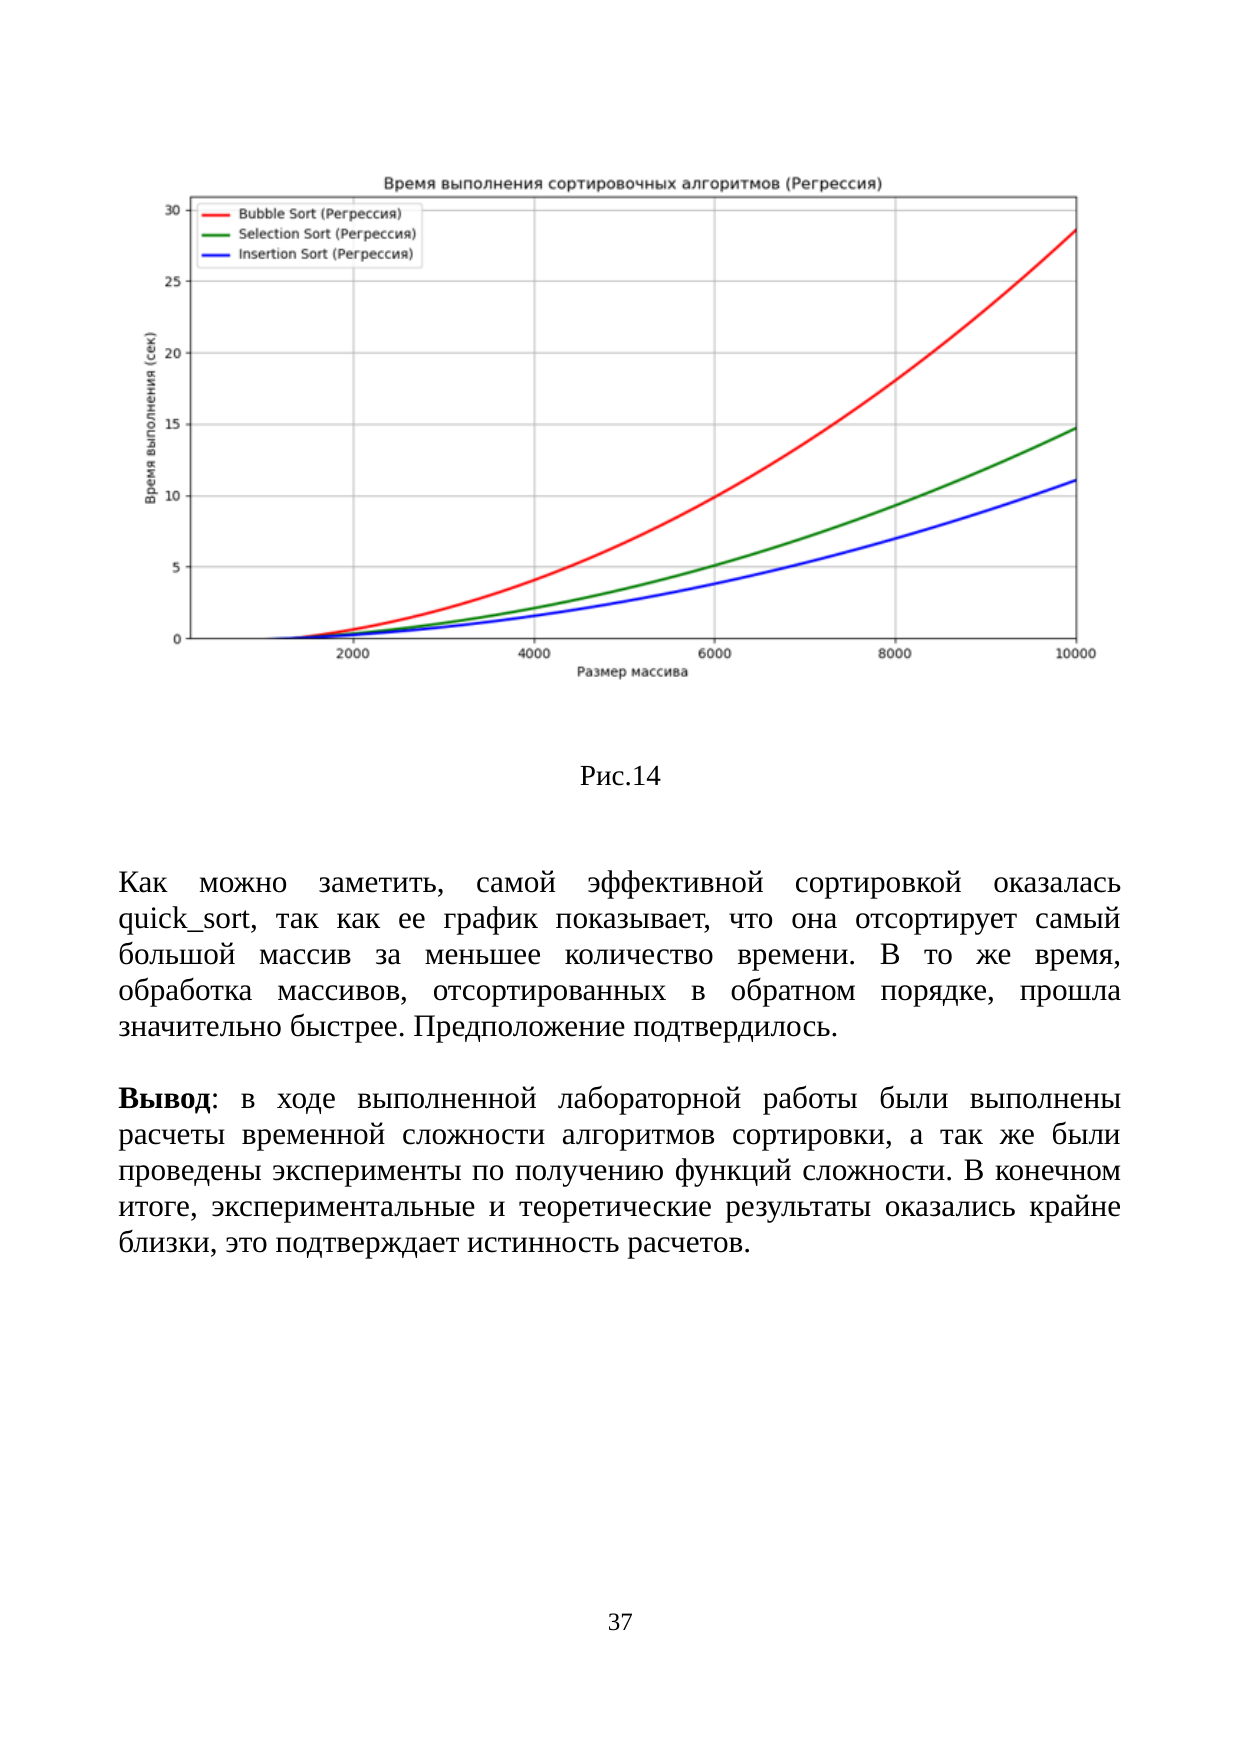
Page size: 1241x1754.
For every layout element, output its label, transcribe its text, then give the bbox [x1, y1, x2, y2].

picture [118, 152, 1123, 687]
text Вывод: в ходе выполненной лабораторной работы были выполнены расчеты временной сложности алгоритмов сортировки, а так же были проведены эксперименты по получению функций сложности. В конечном итоге, экспериментальные и теоретические результаты оказались крайне близки, это подтверждает истинность расчетов. [118, 1079, 1122, 1259]
text Рис.14 [118, 758, 1122, 792]
text Как можно заметить, самой эффективной сортировкой оказалась quick_sort, так как ее график показывает, что она отсортирует самый большой массив за меньшее количество времени. В то же время, обработка массивов, отсортированных в обратном порядке, прошла значительно быстрее. Предположение подтвердилось. [118, 864, 1122, 1043]
